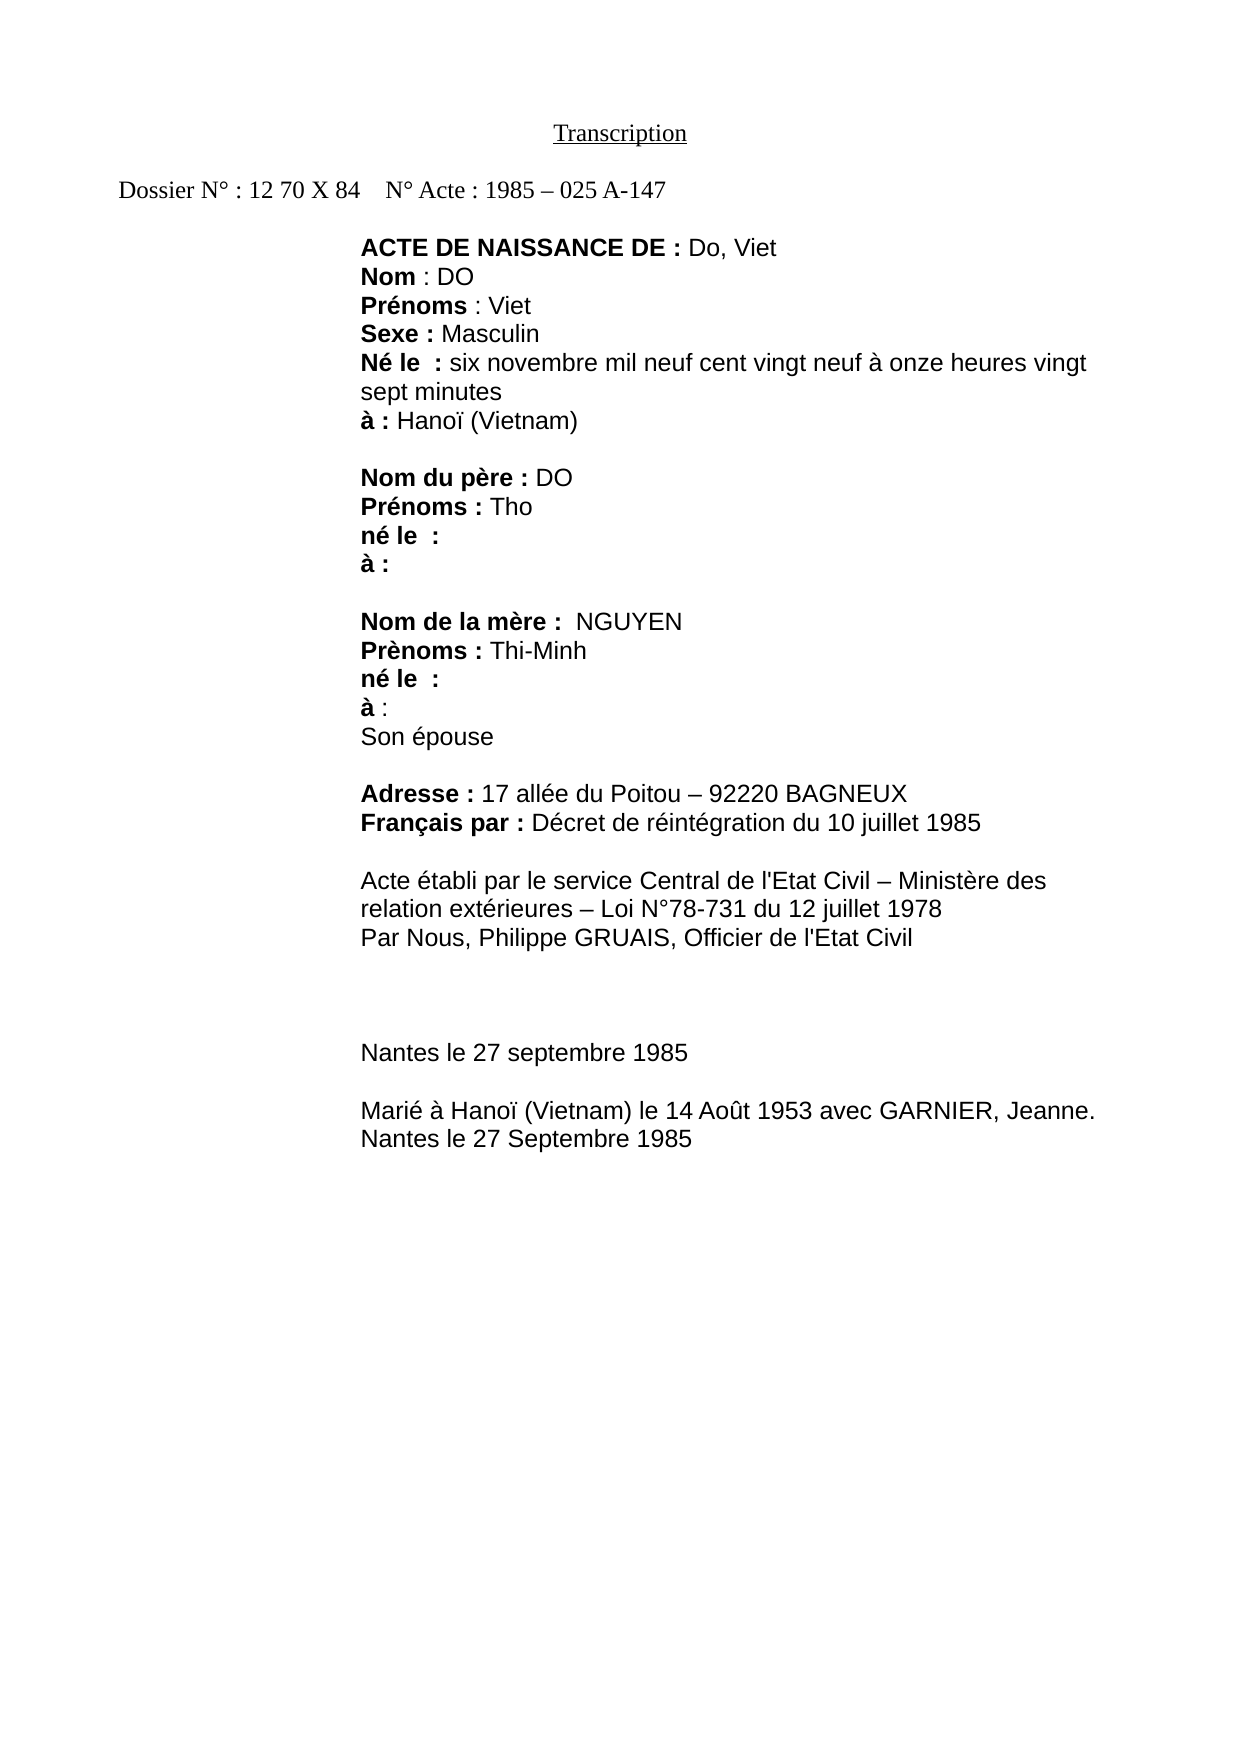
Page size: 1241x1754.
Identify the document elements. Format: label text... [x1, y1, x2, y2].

text Transcription [118, 118, 1122, 147]
text Son épouse [360, 722, 1122, 751]
text à : [360, 693, 1122, 722]
text Nom de la mère : NGUYEN [360, 607, 1122, 636]
text Prénoms : Viet [360, 291, 1122, 319]
text Né le : six novembre mil neuf cent vingt neuf à onze heures vingt sept minutes [360, 348, 1122, 406]
text Prènoms : Thi-Minh [360, 636, 1122, 664]
text Dossier N° : 12 70 X 84 N° Acte : 1985 – 025 A-147 [118, 176, 1122, 204]
text Nom du père : DO [360, 463, 1122, 492]
text né le : [360, 664, 1122, 693]
text à : Hanoï (Vietnam) [360, 406, 1122, 434]
text Adresse : 17 allée du Poitou – 92220 BAGNEUX [360, 779, 1122, 808]
text Par Nous, Philippe GRUAIS, Officier de l'Etat Civil [360, 923, 1122, 952]
text ACTE DE NAISSANCE DE : Do, Viet [360, 233, 1122, 262]
text Sexe : Masculin [360, 319, 1122, 348]
text Prénoms : Tho [360, 492, 1122, 521]
text né le : [360, 521, 1122, 549]
text à : [360, 549, 1122, 578]
text Nantes le 27 septembre 1985 [360, 1038, 1122, 1067]
text Nom : DO [360, 262, 1122, 291]
text Français par : Décret de réintégration du 10 juillet 1985 [360, 808, 1122, 837]
text Acte établi par le service Central de l'Etat Civil – Ministère des relation extérieures – Loi N°78-731 du 12 juillet 1978 [360, 866, 1122, 923]
text Marié à Hanoï (Vietnam) le 14 Août 1953 avec GARNIER, Jeanne. Nantes le 27 Septembre 1985 [360, 1096, 1122, 1153]
